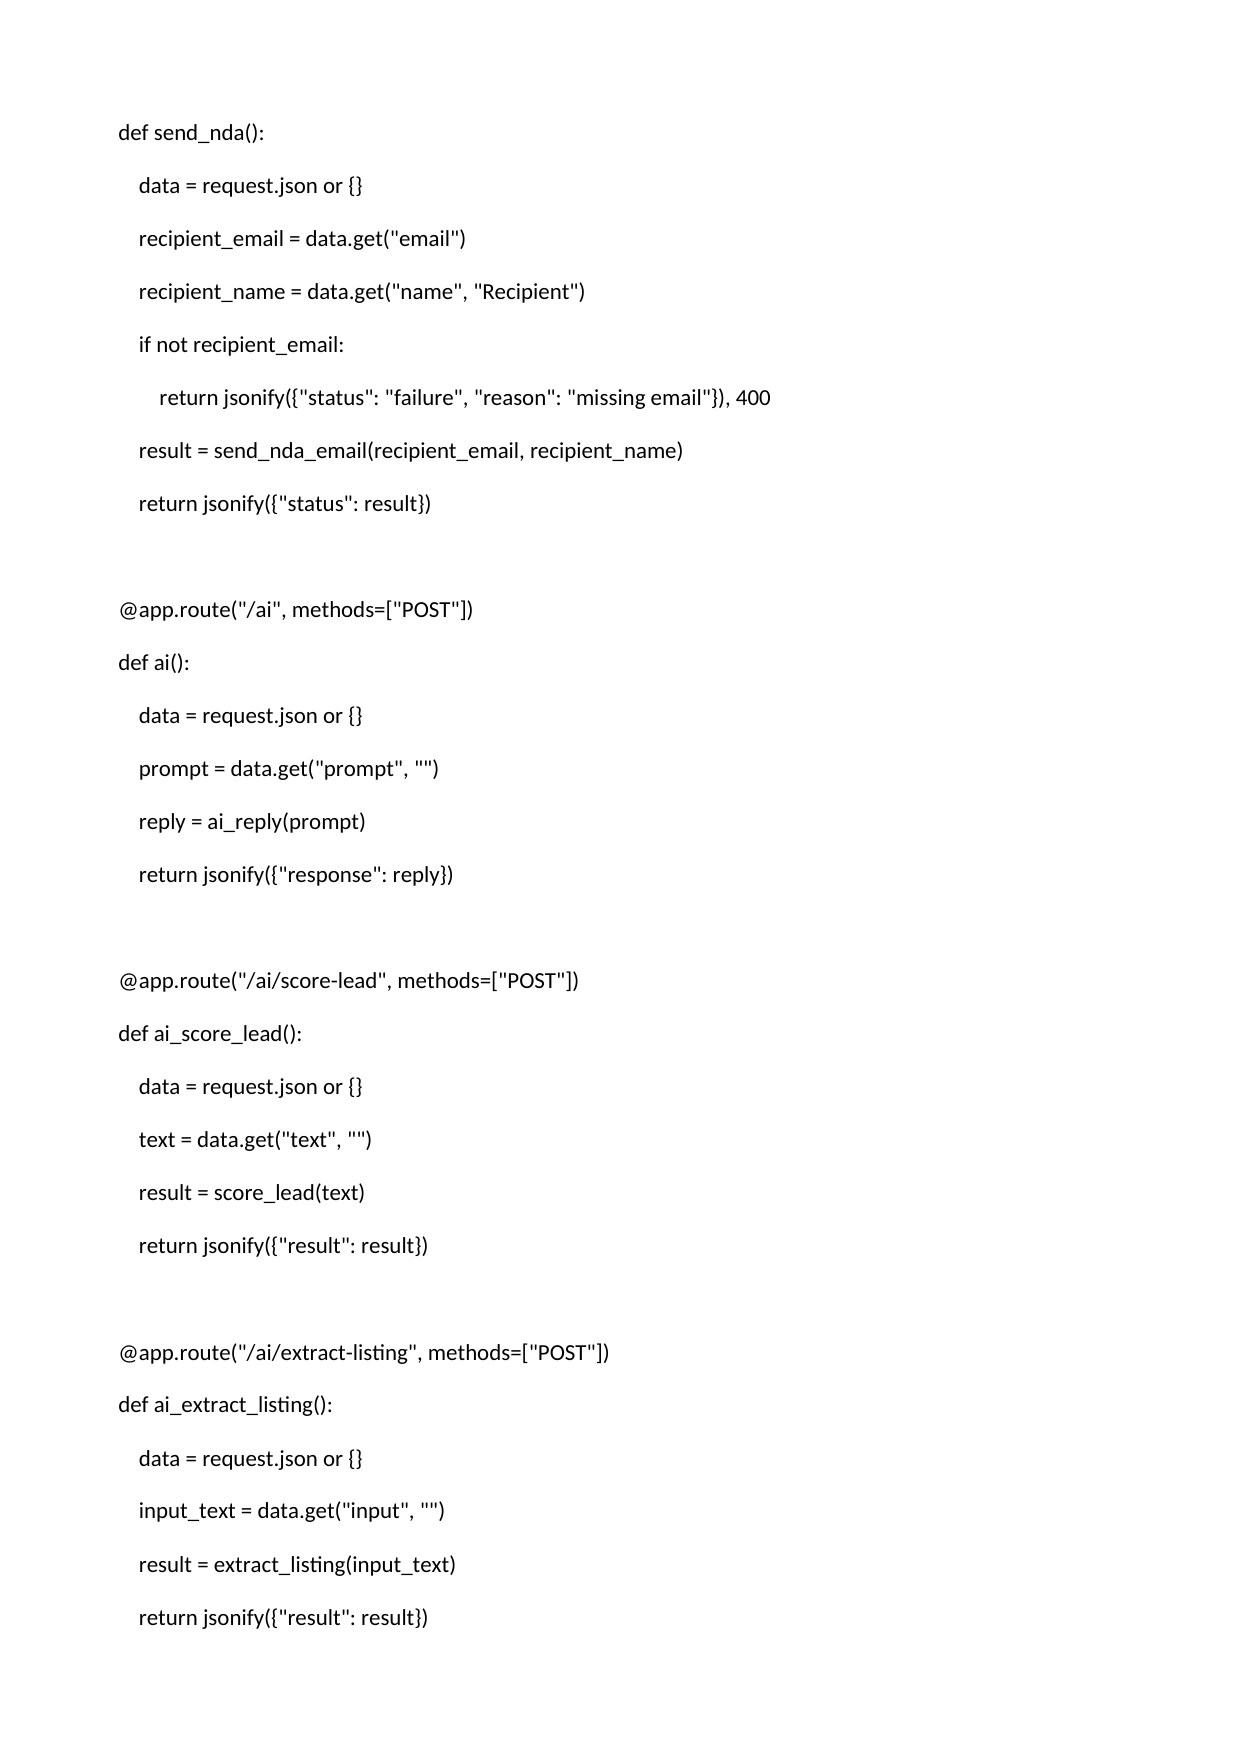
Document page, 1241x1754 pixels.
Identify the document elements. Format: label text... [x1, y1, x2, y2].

text @app.route("/ai/score-lead", methods=["POST"]) [118, 966, 1122, 994]
text result = send_nda_email(recipient_email, recipient_name) [118, 436, 1122, 464]
text return jsonify({"status": "failure", "reason": "missing email"}), 400 [118, 383, 1122, 411]
text def ai_extract_listing(): [118, 1391, 1122, 1419]
text data = request.json or {} [118, 1444, 1122, 1472]
text return jsonify({"response": reply}) [118, 860, 1122, 888]
text data = request.json or {} [118, 701, 1122, 729]
text data = request.json or {} [118, 1072, 1122, 1101]
text reply = ai_reply(prompt) [118, 807, 1122, 835]
text prompt = data.get("prompt", "") [118, 754, 1122, 782]
text result = extract_listing(input_text) [118, 1550, 1122, 1578]
text return jsonify({"result": result}) [118, 1232, 1122, 1259]
text if not recipient_email: [118, 330, 1122, 358]
text @app.route("/ai/extract-listing", methods=["POST"]) [118, 1338, 1122, 1366]
text def ai_score_lead(): [118, 1019, 1122, 1047]
text data = request.json or {} [118, 171, 1122, 199]
text def ai(): [118, 648, 1122, 676]
text recipient_email = data.get("email") [118, 224, 1122, 252]
text @app.route("/ai", methods=["POST"]) [118, 595, 1122, 623]
text return jsonify({"status": result}) [118, 489, 1122, 517]
text text = data.get("text", "") [118, 1126, 1122, 1153]
text input_text = data.get("input", "") [118, 1497, 1122, 1525]
text return jsonify({"result": result}) [118, 1603, 1122, 1631]
text result = score_lead(text) [118, 1178, 1122, 1207]
text recipient_name = data.get("name", "Recipient") [118, 277, 1122, 305]
text def send_nda(): [118, 118, 1122, 146]
